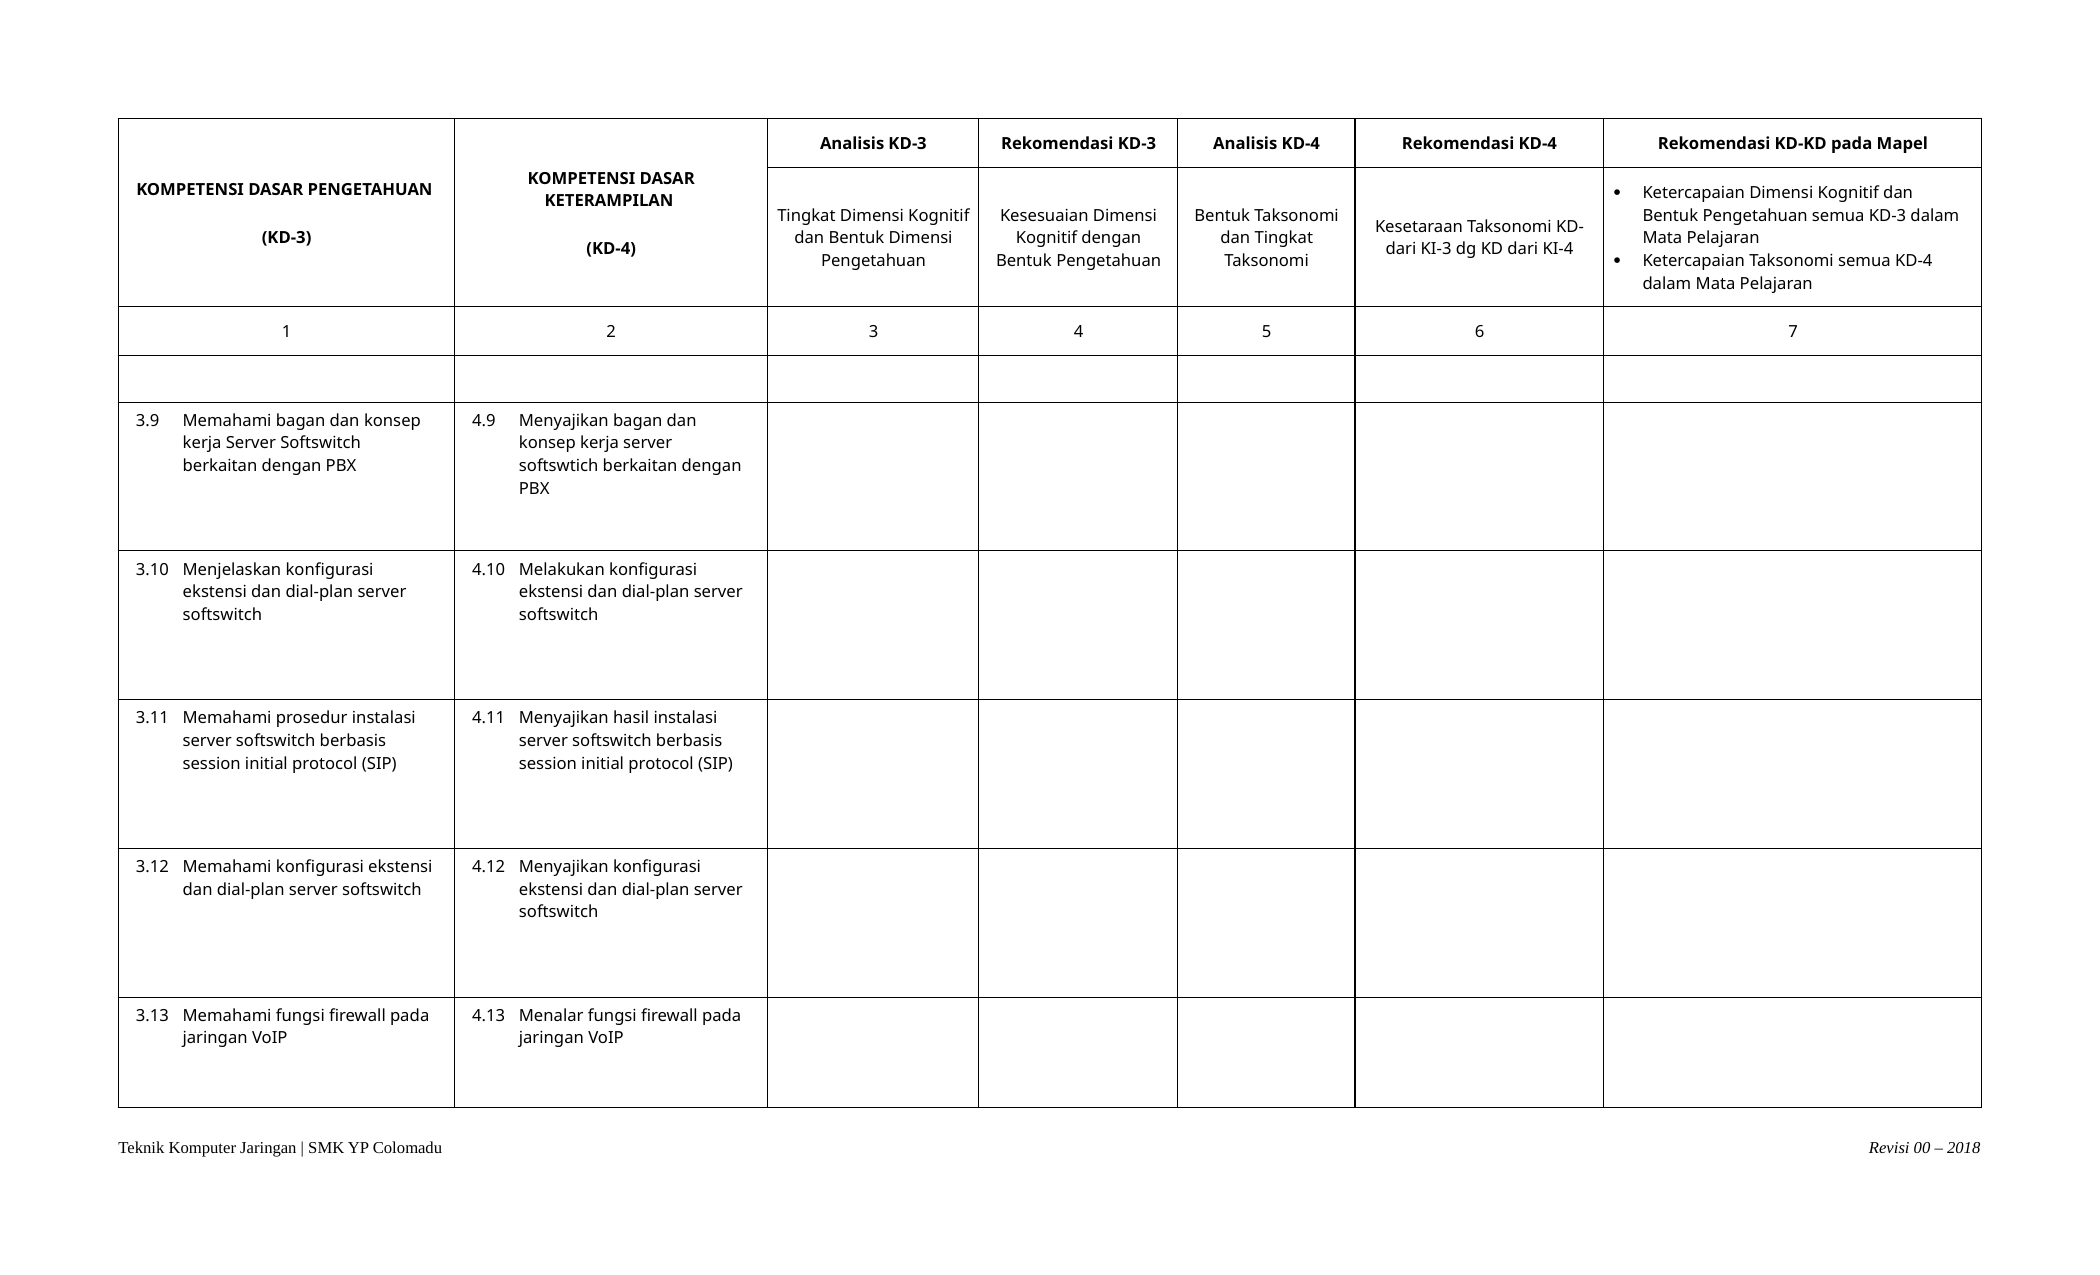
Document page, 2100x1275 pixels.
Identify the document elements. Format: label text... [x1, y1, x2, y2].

table_header 4.12 [466, 849, 513, 928]
table_header Analisis KD-4 [1178, 119, 1354, 167]
table_cell [768, 700, 978, 848]
table_cell [1604, 849, 1981, 997]
table_header Menyajikan hasil instalasi server softswitch berbasis session initial protocol (SIP) [513, 700, 756, 780]
table_header Memahami fungsi firewall pada jaringan VoIP [177, 998, 443, 1054]
table_cell [1178, 998, 1354, 1107]
table_cell 3 [768, 307, 978, 355]
table_header Rekomendasi KD-KD pada Mapel [1604, 119, 1981, 167]
table_cell [119, 551, 454, 699]
table_header Rekomendasi KD-4 [1356, 119, 1603, 167]
table_header Memahami bagan dan konsep kerja Server Softswitch berkaitan dengan PBX [177, 403, 443, 482]
table_cell [119, 403, 454, 550]
table_cell [119, 849, 454, 997]
table_header [991, 700, 1166, 734]
table_cell Kesesuaian Dimensi Kognitif dengan Bentuk Pengetahuan [979, 168, 1177, 306]
table_header 3.9 [130, 403, 177, 482]
table_header [1367, 700, 1592, 734]
table_cell 5 [1178, 307, 1354, 355]
table_cell [1178, 700, 1354, 848]
table_cell [768, 356, 978, 402]
table_header [991, 849, 1166, 883]
table_header Memahami konfigurasi ekstensi dan dial-plan server softswitch [177, 849, 443, 906]
table_cell [455, 403, 767, 550]
table_cell [119, 356, 454, 402]
table_header 4.13 [466, 998, 513, 1054]
table_cell [768, 551, 978, 699]
table_cell [979, 700, 1177, 848]
table_header 3.13 [130, 998, 177, 1054]
table_header KOMPETENSI DASAR PENGETAHUAN (KD-3) [119, 119, 454, 306]
table_cell [1356, 403, 1603, 550]
table_cell [119, 998, 454, 1107]
table_cell [1178, 849, 1354, 997]
table_header KOMPETENSI DASAR KETERAMPILAN (KD-4) [455, 119, 767, 306]
table_cell [455, 700, 767, 848]
table_header Menjelaskan konfigurasi ekstensi dan dial-plan server softswitch [177, 551, 443, 631]
table_cell [979, 998, 1177, 1107]
table_cell [1356, 700, 1603, 848]
table_cell [455, 998, 767, 1107]
table_cell Ketercapaian Dimensi Kognitif dan Bentuk Pengetahuan semua KD-3 dalam Mata Pelajaran Ketercapaian Taksonomi semua KD-4 dalam Mata Pelajaran [1604, 168, 1981, 306]
table_cell [1178, 403, 1354, 550]
table_cell [768, 998, 978, 1107]
table_header [1367, 551, 1592, 586]
table_header [1189, 700, 1344, 734]
table_header Memahami prosedur instalasi server softswitch berbasis session initial protocol (SIP) [177, 700, 443, 780]
table_cell [768, 849, 978, 997]
table_cell [455, 849, 767, 997]
table_cell Kesetaraan Taksonomi KD-dari KI-3 dg KD dari KI-4 [1356, 168, 1603, 306]
table_header [991, 403, 1166, 437]
table_header [779, 998, 967, 1032]
table_header Menyajikan bagan dan konsep kerja server softswtich berkaitan dengan PBX [513, 403, 756, 505]
table_cell [768, 403, 978, 550]
table_header 3.11 [130, 700, 177, 780]
table_cell 7 [1604, 307, 1981, 355]
table_cell [1178, 356, 1354, 402]
table_cell [1604, 551, 1981, 699]
table_cell [1604, 998, 1981, 1107]
table_header Rekomendasi KD-3 [979, 119, 1177, 167]
table_cell Bentuk Taksonomi dan Tingkat Taksonomi [1178, 168, 1354, 306]
table_header 4.11 [466, 700, 513, 780]
table_cell [119, 700, 454, 848]
table_header [991, 551, 1166, 586]
table_header [779, 551, 967, 586]
table_header 4.10 [466, 551, 513, 631]
table_header [1367, 998, 1592, 1032]
table_cell 4 [979, 307, 1177, 355]
table_cell [979, 403, 1177, 550]
table_cell [455, 356, 767, 402]
table_header [1189, 998, 1344, 1032]
table_cell [1356, 998, 1603, 1107]
table_header Menalar fungsi firewall pada jaringan VoIP [513, 998, 756, 1054]
table_cell [455, 551, 767, 699]
table_cell [979, 356, 1177, 402]
table_header 3.10 [130, 551, 177, 631]
table_cell [1604, 403, 1981, 550]
table_header 3.12 [130, 849, 177, 906]
table_header [779, 403, 967, 437]
table_cell [1604, 356, 1981, 402]
table_header [1189, 403, 1344, 437]
table_header 4.9 [466, 403, 513, 505]
table_header [779, 700, 967, 734]
table_cell 2 [455, 307, 767, 355]
table_header Menyajikan konfigurasi ekstensi dan dial-plan server softswitch [513, 849, 756, 928]
table_cell [1604, 700, 1981, 848]
table_cell [1356, 849, 1603, 997]
table_header [991, 998, 1166, 1032]
table_cell [979, 551, 1177, 699]
table_header Melakukan konfigurasi ekstensi dan dial-plan server softswitch [513, 551, 756, 631]
table_header [1189, 551, 1344, 586]
table_cell 1 [119, 307, 454, 355]
table_cell [1356, 551, 1603, 699]
table_cell Tingkat Dimensi Kognitif dan Bentuk Dimensi Pengetahuan [768, 168, 978, 306]
table_header [779, 849, 967, 883]
table_cell [979, 849, 1177, 997]
table_cell [1356, 356, 1603, 402]
table_header Analisis KD-3 [768, 119, 978, 167]
table_cell [1178, 551, 1354, 699]
table_cell 6 [1356, 307, 1603, 355]
table_header [1367, 403, 1592, 437]
table_header [1189, 849, 1344, 883]
table_header [1367, 849, 1592, 883]
